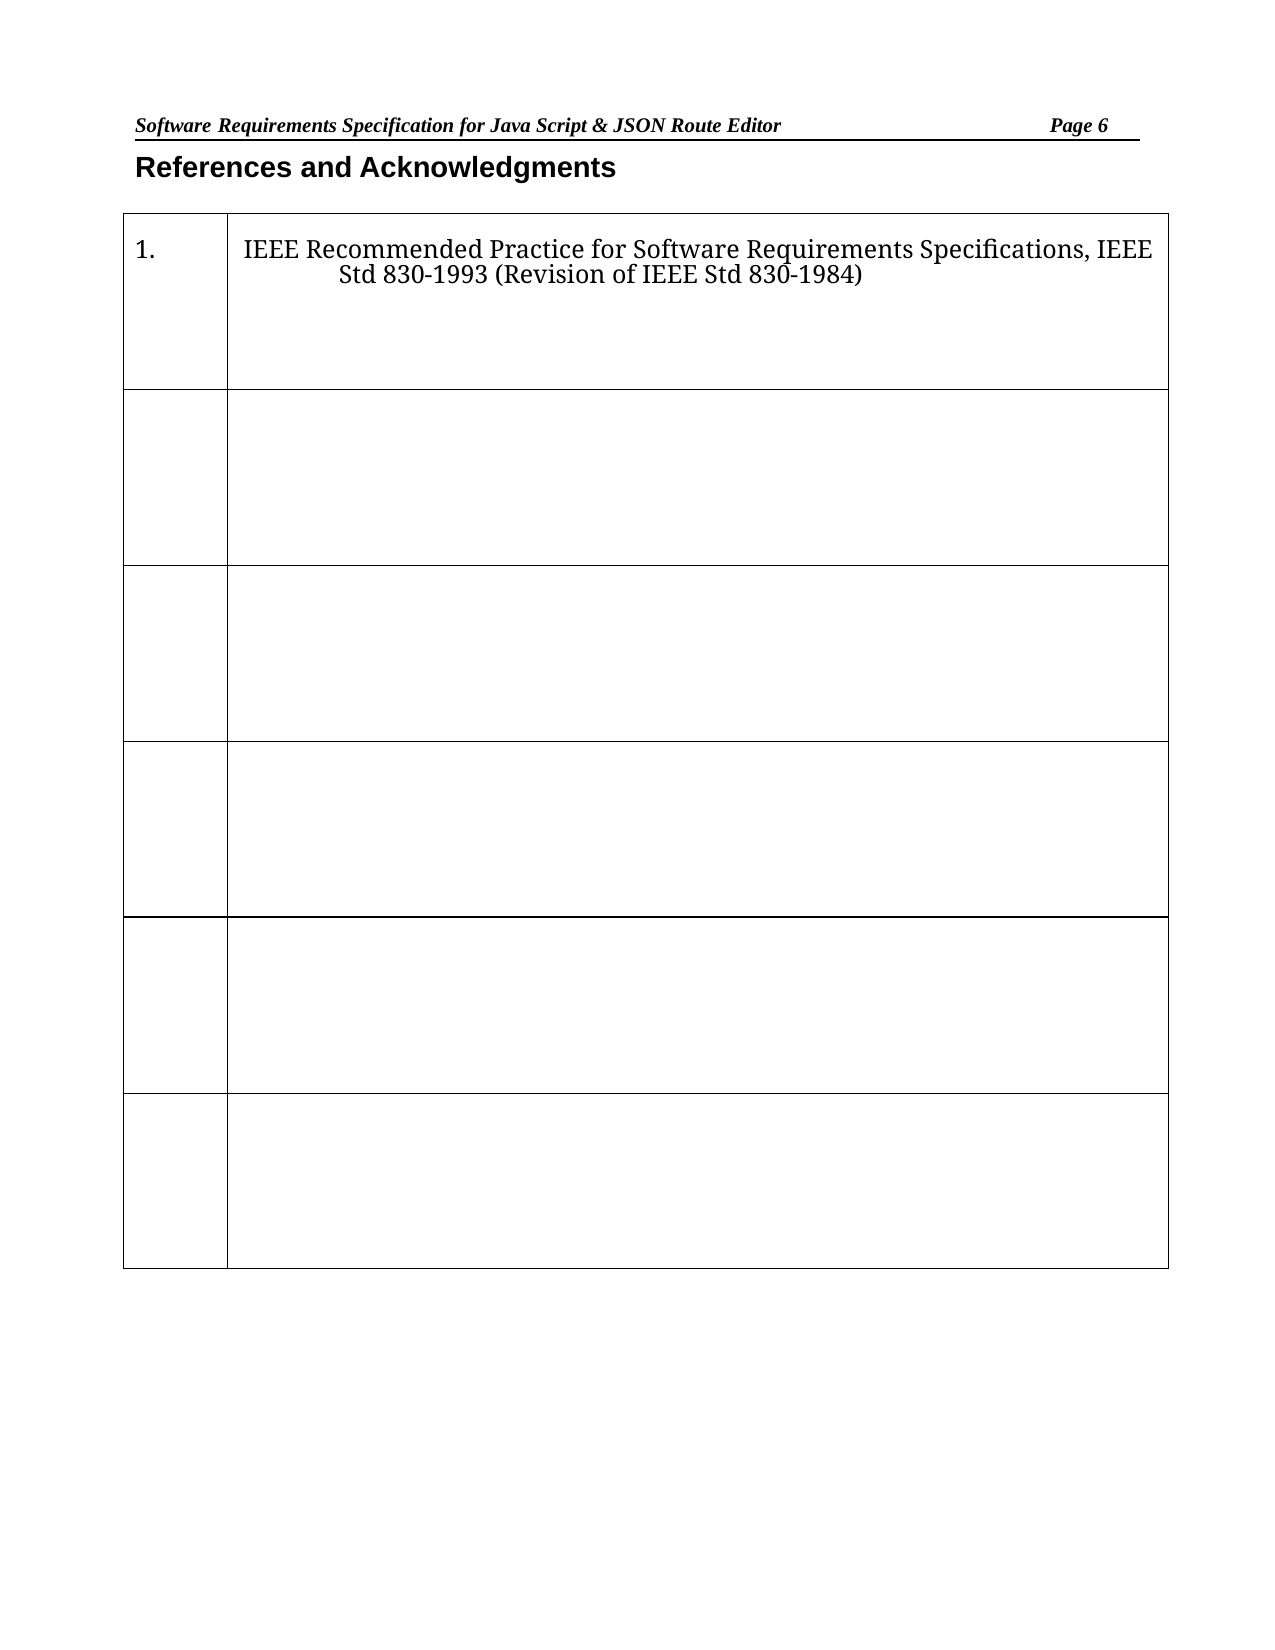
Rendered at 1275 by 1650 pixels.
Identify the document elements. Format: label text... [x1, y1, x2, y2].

table_header 1. [124, 214, 227, 389]
table_cell [228, 742, 1168, 916]
table_cell [228, 918, 1168, 1092]
table_cell [228, 390, 1168, 564]
table_cell [124, 918, 227, 1092]
table_cell [124, 1094, 227, 1268]
table_cell [124, 390, 227, 564]
table_cell [124, 566, 227, 741]
table_cell [124, 742, 227, 916]
table_cell [228, 1094, 1168, 1268]
table_cell [228, 566, 1168, 741]
table_header IEEE Recommended Practice for Software Requirements Specifications, IEEE Std 830-1993 (Revision of IEEE Std 830-1984) [228, 214, 1168, 389]
subtitle References and Acknowledgments [135, 150, 1140, 183]
